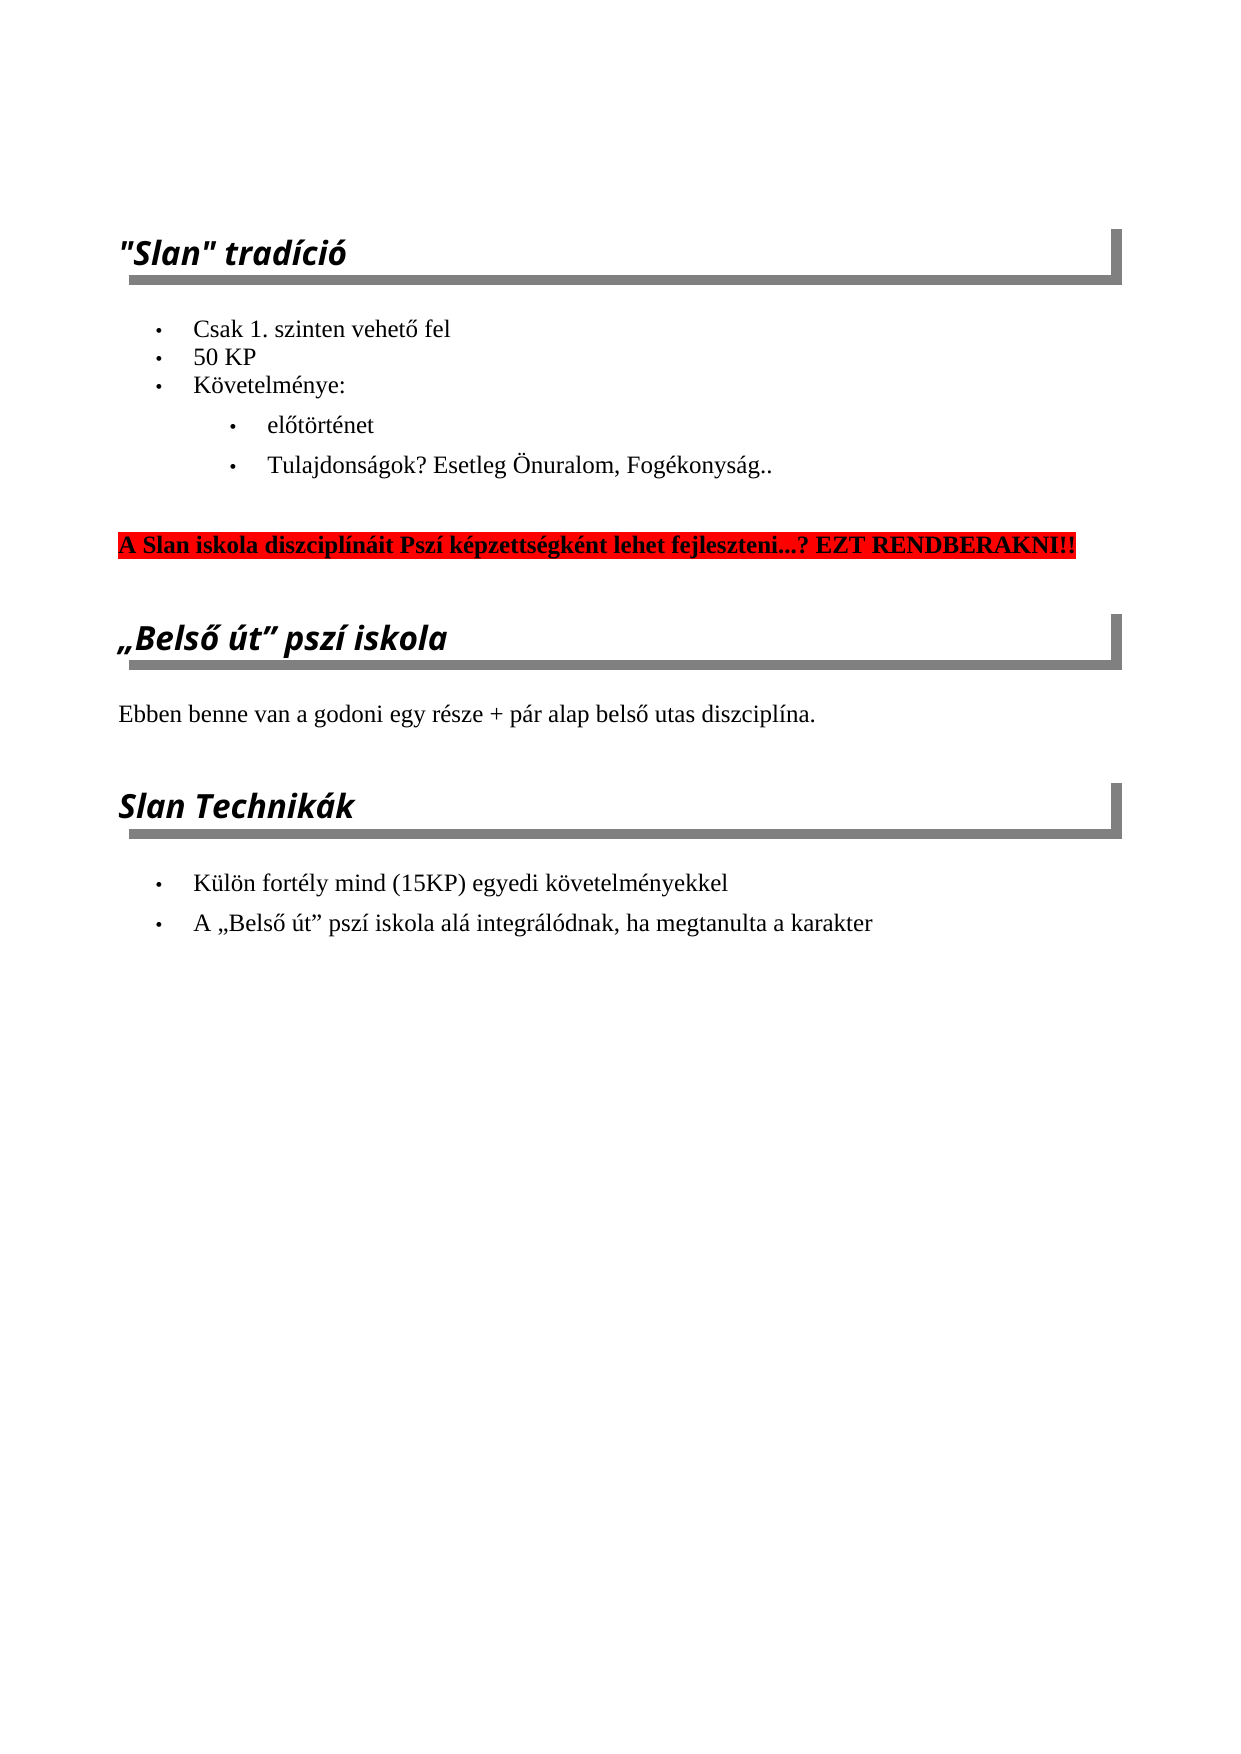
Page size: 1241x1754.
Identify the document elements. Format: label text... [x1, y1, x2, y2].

subtitle Slan Technikák [118, 783, 1111, 829]
list Csak 1. szinten vehető fel [156, 315, 1122, 343]
list Külön fortély mind (15KP) egyedi követelményekkel [156, 869, 1122, 897]
list 50 KP [156, 343, 1122, 371]
text Ebben benne van a godoni egy része + pár alap belső utas diszciplína. [118, 701, 1122, 728]
list A „Belső út” pszí iskola alá integrálódnak, ha megtanulta a karakter [156, 909, 1122, 937]
list előtörténet [229, 411, 1122, 439]
list Követelménye: [156, 371, 1122, 398]
subtitle „Belső út” pszí iskola [118, 614, 1111, 660]
text A Slan iskola diszciplínáit Pszí képzettségként lehet fejleszteni...? EZT RENDBERAKNI!! [118, 532, 1122, 559]
subtitle "Slan" tradíció [118, 229, 1111, 275]
list Tulajdonságok? Esetleg Önuralom, Fogékonyság.. [229, 451, 1122, 479]
